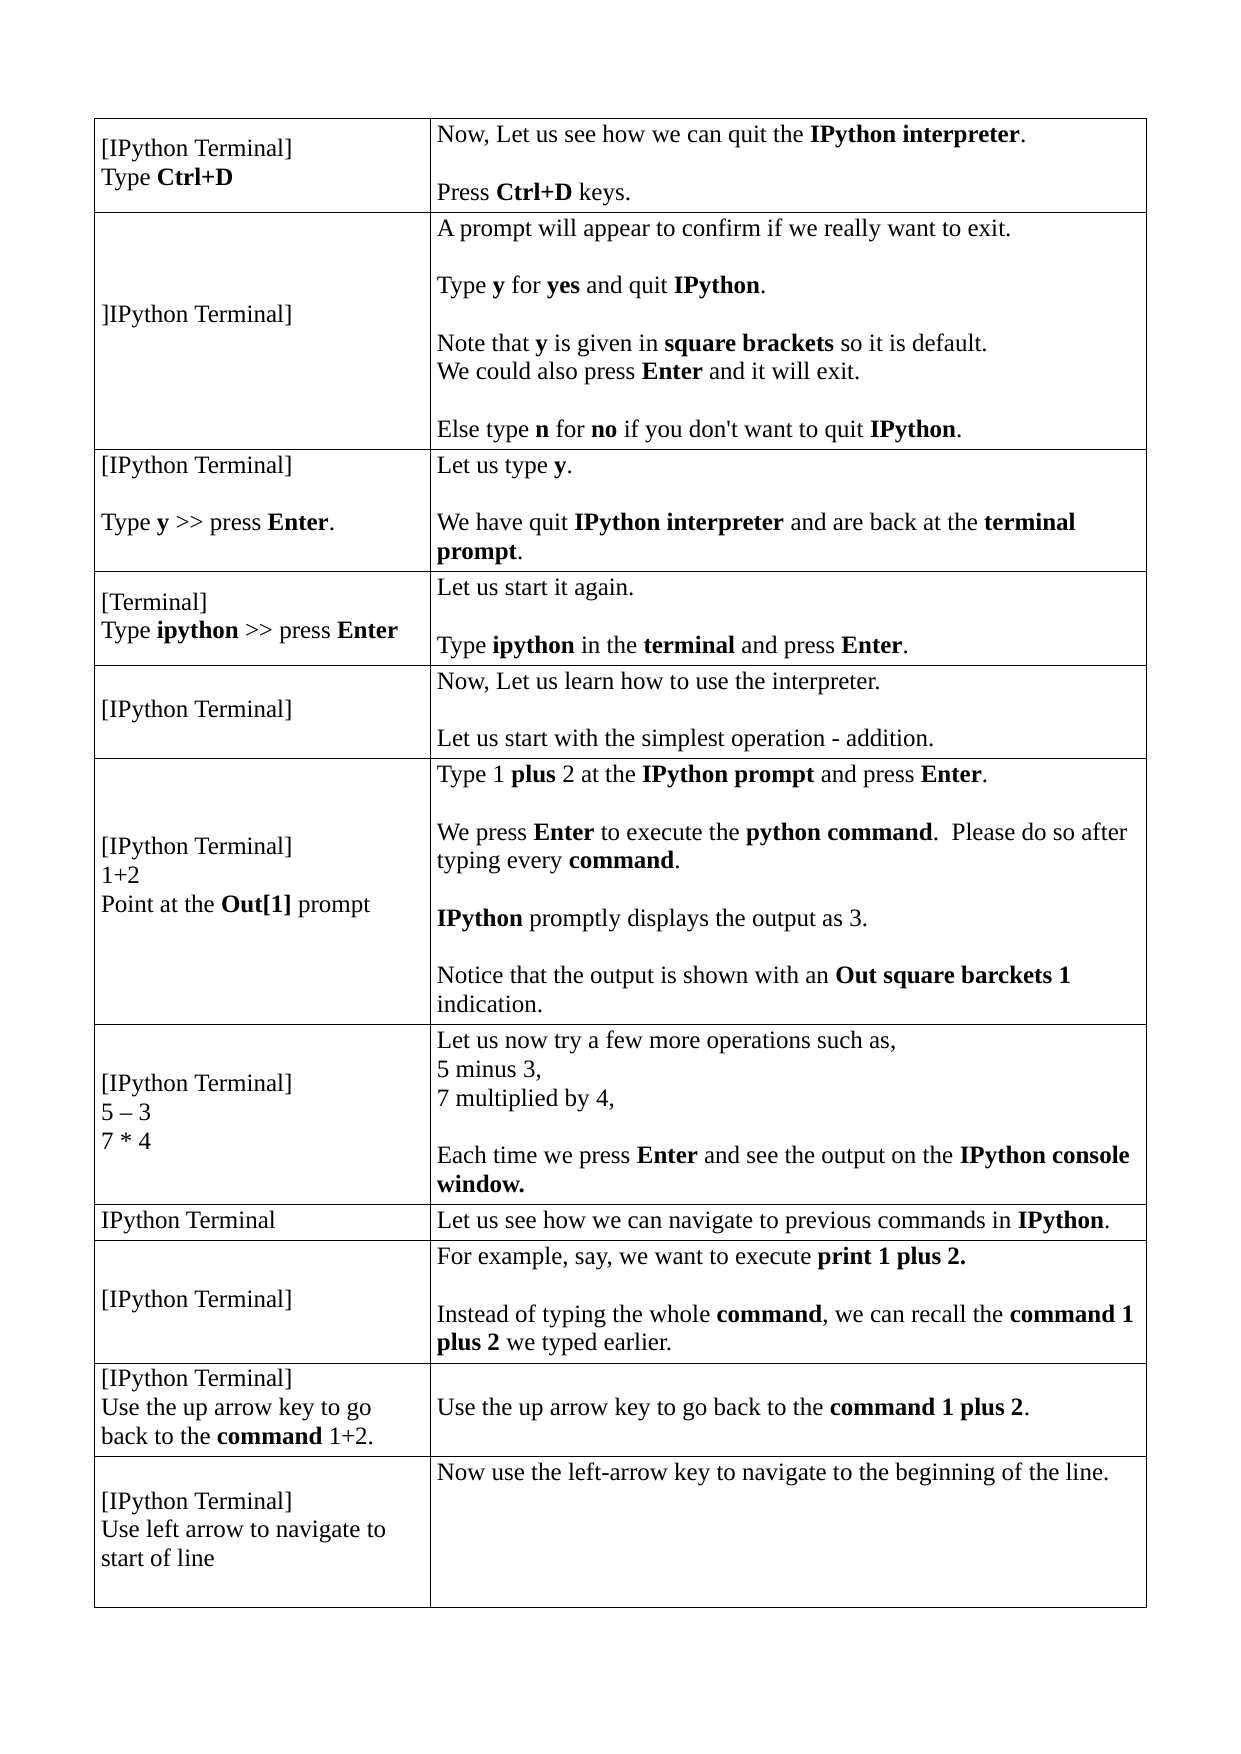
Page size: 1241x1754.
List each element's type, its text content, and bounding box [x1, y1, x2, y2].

table_cell Let us start it again. Type ipython in the terminal and press Enter. [431, 572, 1146, 665]
table_cell Now use the left-arrow key to navigate to the beginning of the line. [431, 1457, 1146, 1607]
table_cell [IPython Terminal] Use left arrow to navigate to start of line [95, 1457, 430, 1607]
table_cell Type 1 plus 2 at the IPython prompt and press Enter. We press Enter to execute the python command. Please do so after typing every command. IPython promptly displays the output as 3. Notice that the output is shown with an Out square barckets 1 indication. [431, 759, 1146, 1024]
table_cell [IPython Terminal] Use the up arrow key to go back to the command 1+2. [95, 1364, 430, 1456]
table_cell IPython Terminal [95, 1205, 430, 1240]
table_cell Now, Let us learn how to use the interpreter. Let us start with the simplest operation - addition. [431, 666, 1146, 758]
table_cell Let us now try a few more operations such as, 5 minus 3, 7 multiplied by 4, Each time we press Enter and see the output on the IPython console window. [431, 1025, 1146, 1204]
table_cell [IPython Terminal] Type y >> press Enter. [95, 450, 430, 571]
table_cell [IPython Terminal] [95, 1241, 430, 1362]
table_cell [Terminal] Type ipython >> press Enter [95, 572, 430, 665]
table_cell [IPython Terminal] 5 – 3 7 * 4 [95, 1025, 430, 1204]
table_cell [IPython Terminal] [95, 666, 430, 758]
table_cell Let us see how we can navigate to previous commands in IPython. [431, 1205, 1146, 1240]
table_cell [IPython Terminal] Type Ctrl+D [95, 119, 430, 212]
table_cell Now, Let us see how we can quit the IPython interpreter. Press Ctrl+D keys. [431, 119, 1146, 212]
table_cell Let us type y. We have quit IPython interpreter and are back at the terminal prompt. [431, 450, 1146, 571]
table_cell ]IPython Terminal] [95, 213, 430, 449]
table_cell [IPython Terminal] 1+2 Point at the Out[1] prompt [95, 759, 430, 1024]
table_cell Use the up arrow key to go back to the command 1 plus 2. [431, 1364, 1146, 1456]
table_cell A prompt will appear to confirm if we really want to exit. Type y for yes and quit IPython. Note that y is given in square brackets so it is default. We could also press Enter and it will exit. Else type n for no if you don't want to quit IPython. [431, 213, 1146, 449]
table_cell For example, say, we want to execute print 1 plus 2. Instead of typing the whole command, we can recall the command 1 plus 2 we typed earlier. [431, 1241, 1146, 1362]
